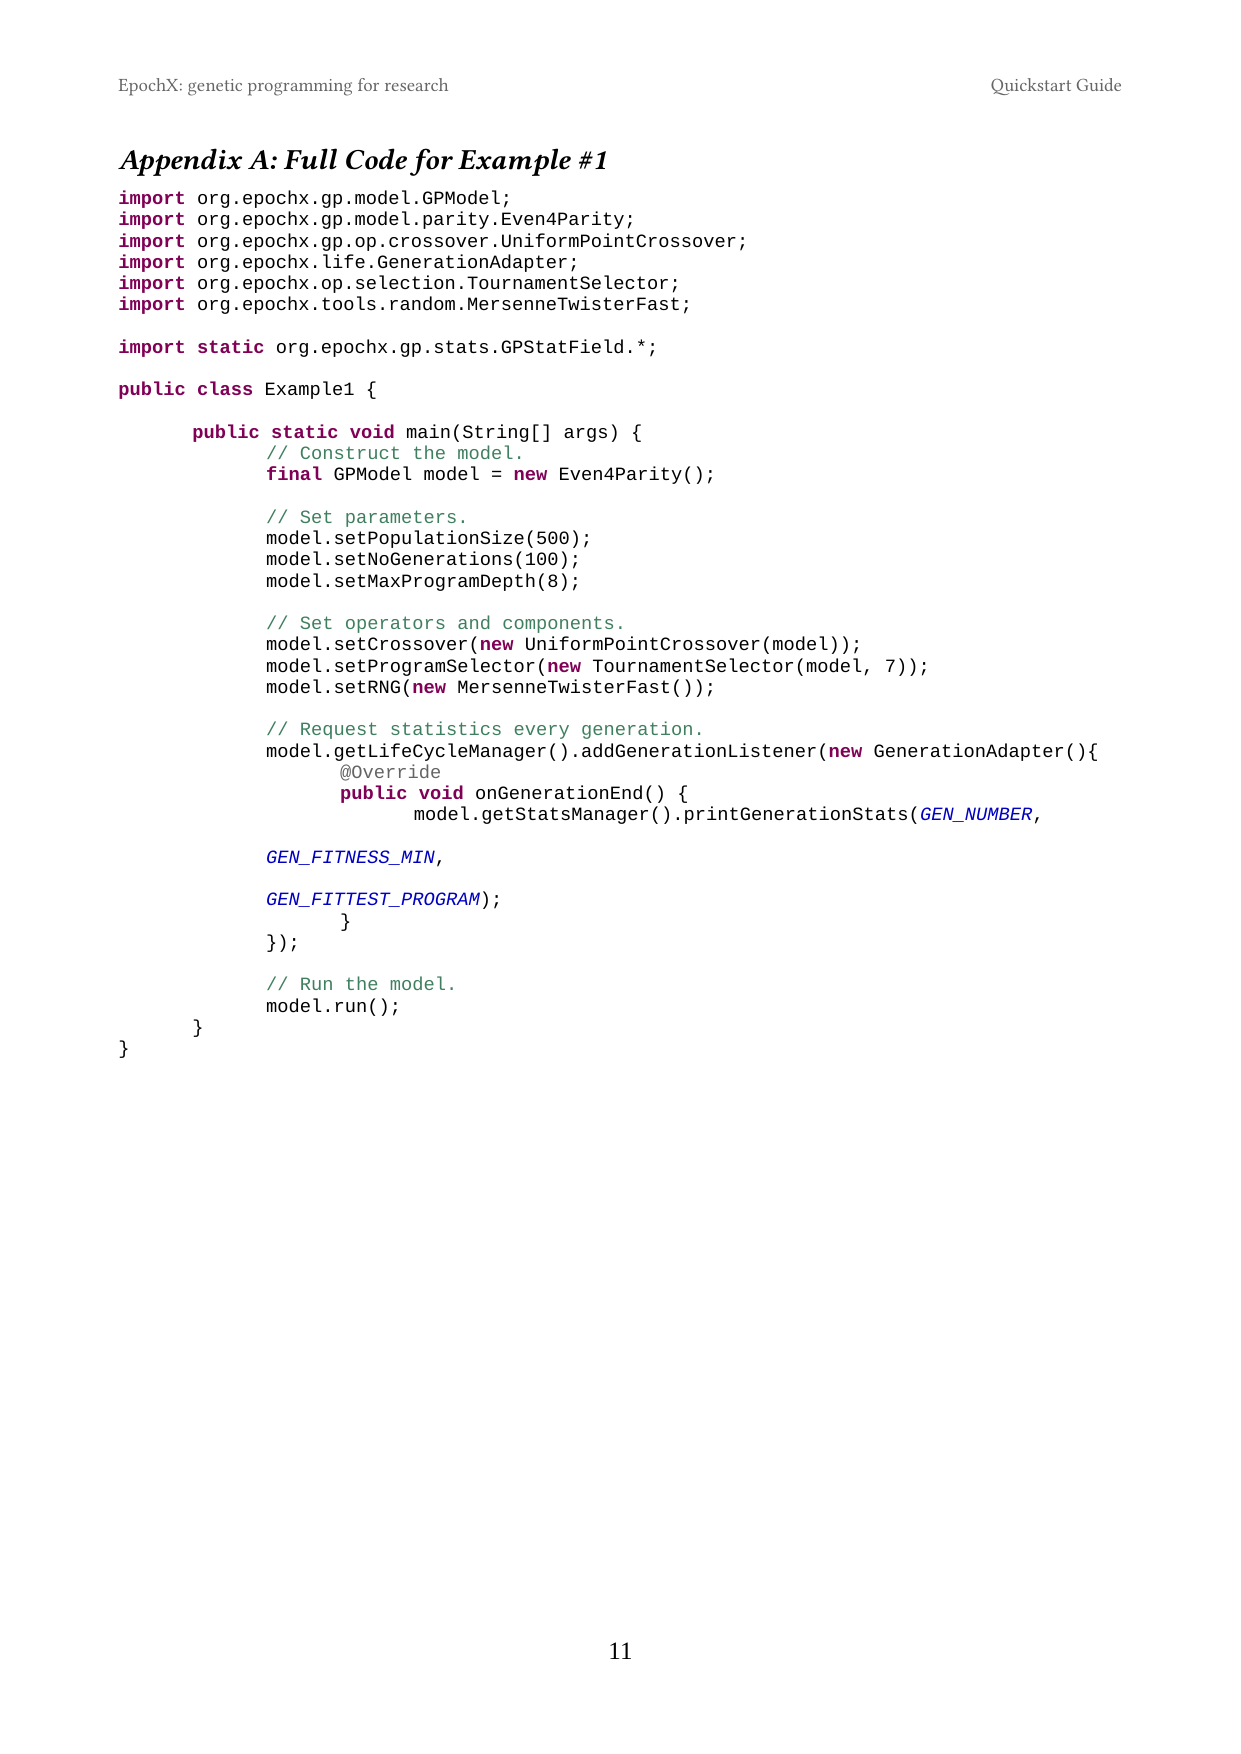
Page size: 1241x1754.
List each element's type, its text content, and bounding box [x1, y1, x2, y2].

text model.run(); [118, 996, 1122, 1018]
text public class Example1 { [118, 380, 1122, 401]
text GEN_FITTEST_PROGRAM); [118, 869, 1122, 911]
text final GPModel model = new Even4Parity(); [118, 465, 1122, 486]
text } [118, 911, 1122, 933]
text // Construct the model. [118, 444, 1122, 465]
text public static void main(String[] args) { [118, 423, 1122, 444]
text model.setNoGenerations(100); [118, 550, 1122, 571]
text public void onGenerationEnd() { [118, 784, 1122, 805]
text // Request statistics every generation. [118, 720, 1122, 741]
subtitle Appendix A: Full Code for Example #1 [118, 143, 1122, 176]
text model.setProgramSelector(new TournamentSelector(model, 7)); [118, 656, 1122, 678]
text // Set operators and components. [118, 614, 1122, 635]
text model.getStatsManager().printGenerationStats(GEN_NUMBER, [118, 805, 1122, 826]
text GEN_FITNESS_MIN, [118, 826, 1122, 869]
text } [118, 1018, 1122, 1039]
text import org.epochx.tools.random.MersenneTwisterFast; [118, 295, 1122, 316]
text import org.epochx.gp.op.crossover.UniformPointCrossover; [118, 231, 1122, 253]
text import org.epochx.life.GenerationAdapter; [118, 253, 1122, 274]
text } [118, 1039, 1122, 1060]
text @Override [118, 763, 1122, 784]
text model.setPopulationSize(500); [118, 529, 1122, 550]
text model.setCrossover(new UniformPointCrossover(model)); [118, 635, 1122, 656]
text // Set parameters. [118, 508, 1122, 529]
text model.setRNG(new MersenneTwisterFast()); [118, 678, 1122, 699]
text // Run the model. [118, 975, 1122, 996]
text import org.epochx.gp.model.GPModel; [118, 189, 1122, 210]
text import org.epochx.op.selection.TournamentSelector; [118, 274, 1122, 295]
text import org.epochx.gp.model.parity.Even4Parity; [118, 210, 1122, 231]
text import static org.epochx.gp.stats.GPStatField.*; [118, 338, 1122, 359]
text model.getLifeCycleManager().addGenerationListener(new GenerationAdapter(){ [118, 741, 1122, 763]
text model.setMaxProgramDepth(8); [118, 571, 1122, 593]
text }); [118, 933, 1122, 954]
